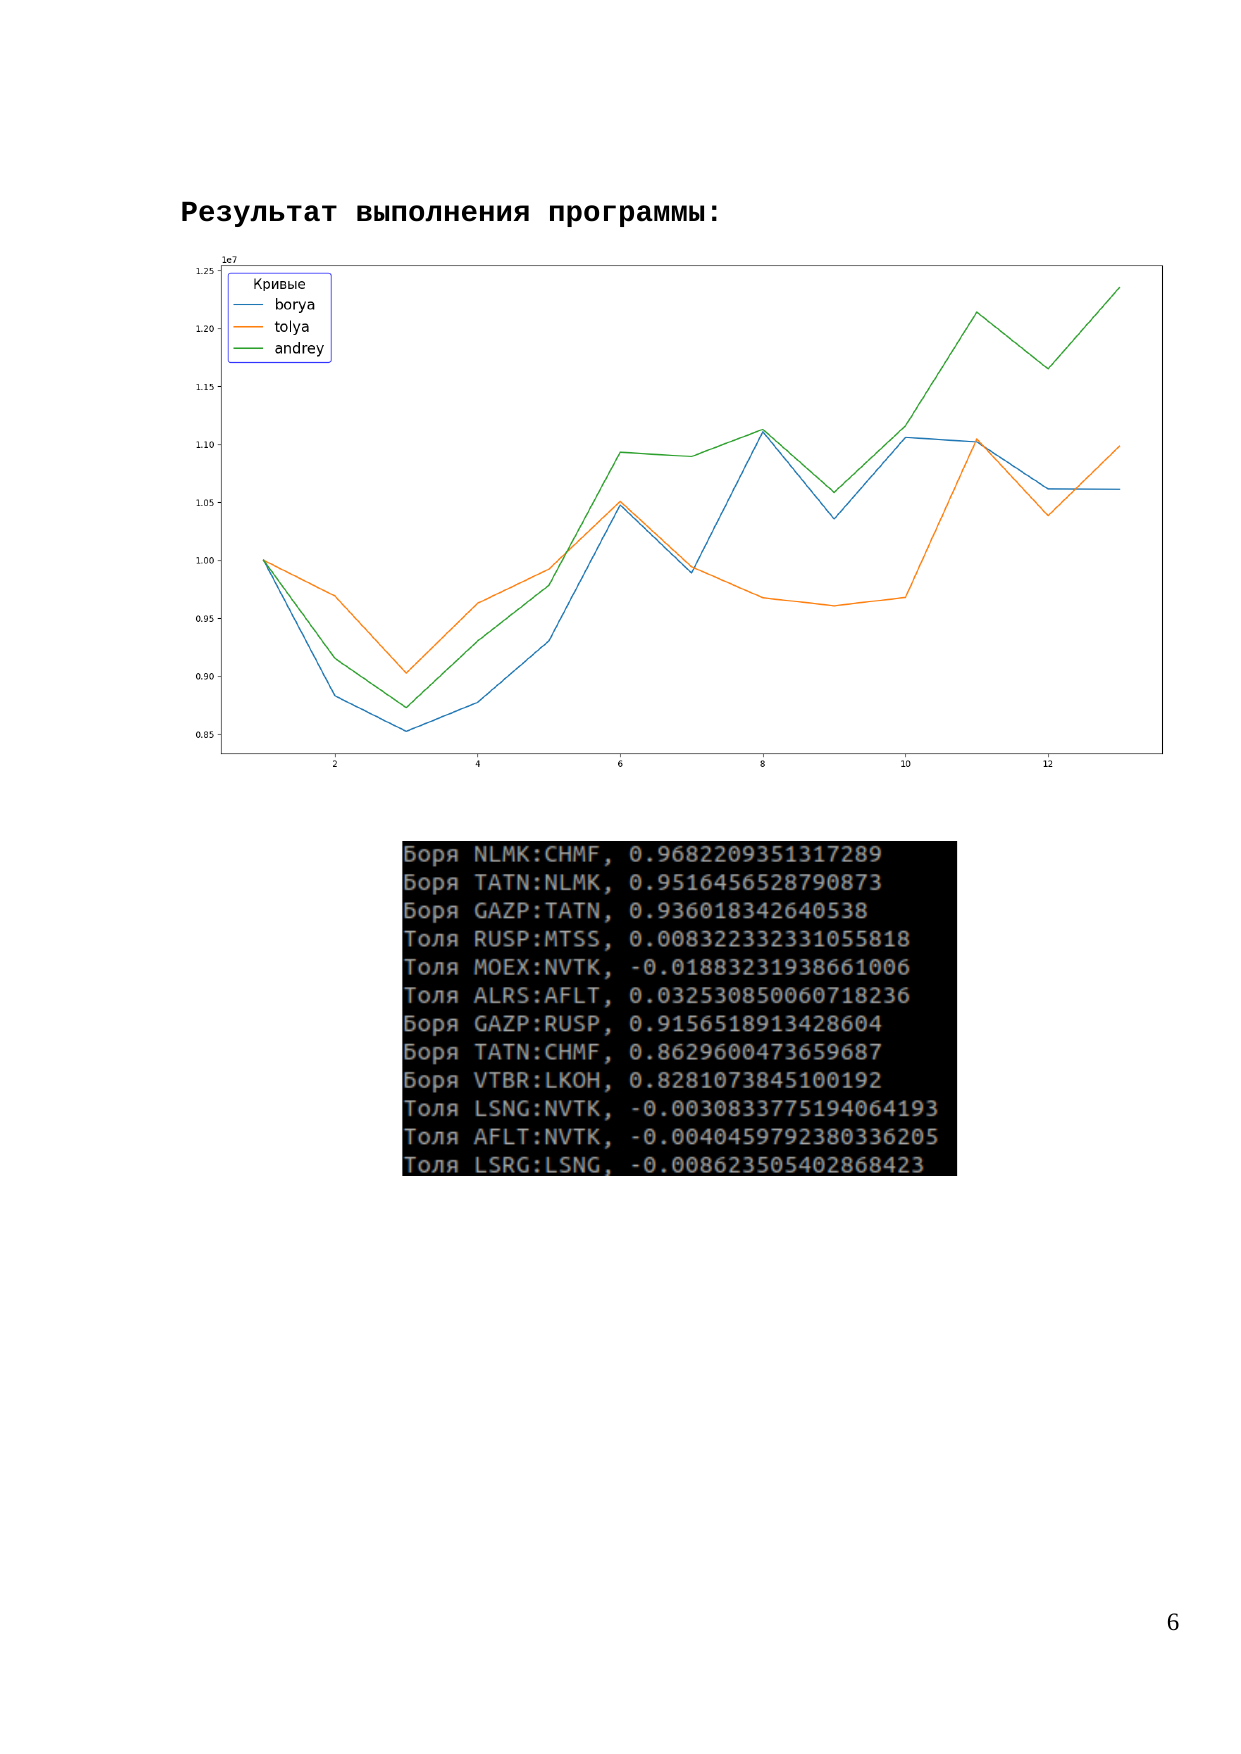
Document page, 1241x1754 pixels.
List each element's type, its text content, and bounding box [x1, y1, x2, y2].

text Результат выполнения программы: [180, 197, 1179, 230]
picture [180, 246, 1179, 785]
picture [402, 841, 958, 1176]
